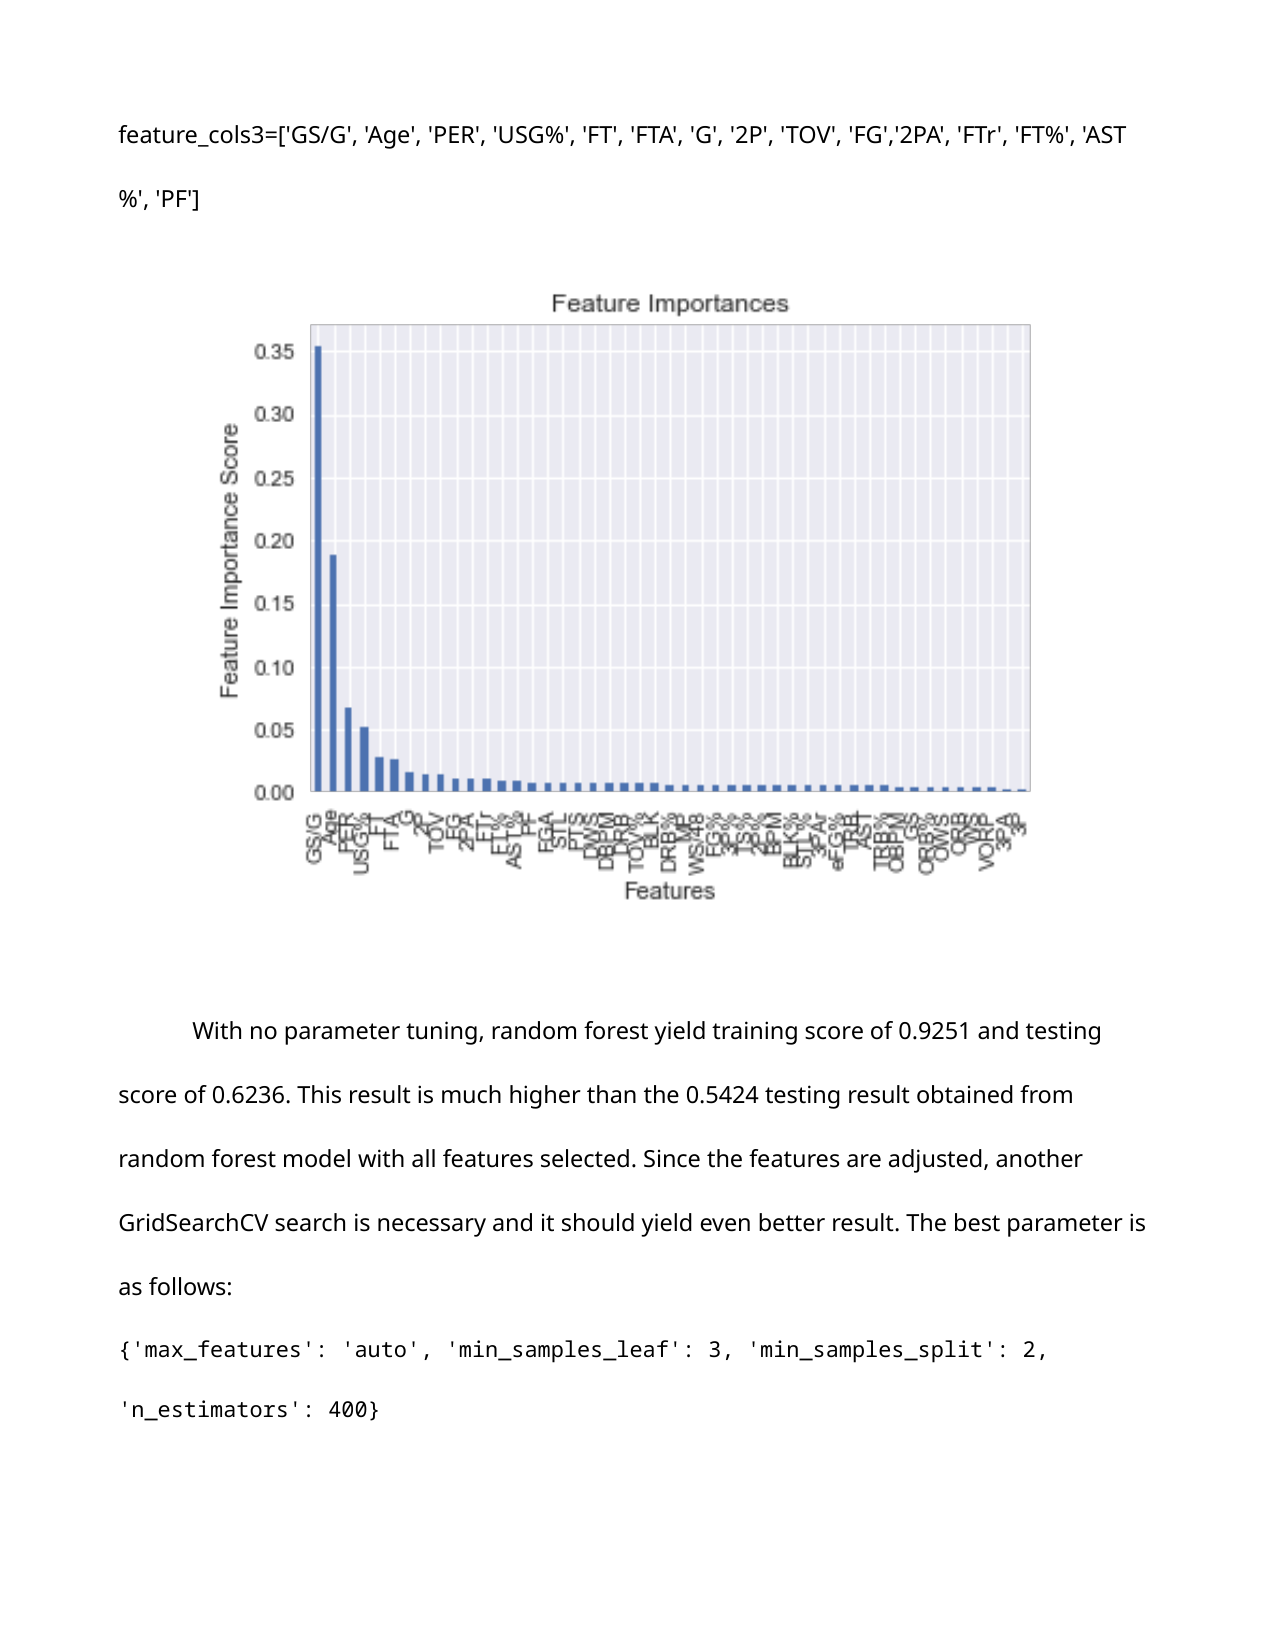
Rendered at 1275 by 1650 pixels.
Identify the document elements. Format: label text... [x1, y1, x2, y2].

text With no parameter tuning, random forest yield training score of 0.9251 and testing score of 0.6236. This result is much higher than the 0.5424 testing result obtained from random forest model with all features selected. Since the features are adjusted, another GridSearchCV search is necessary and it should yield even better result. The best parameter is as follows: [118, 1014, 1157, 1302]
text feature_cols3=['GS/G', 'Age', 'PER', 'USG%', 'FT', 'FTA', 'G', '2P', 'TOV', 'FG','2PA', 'FTr', 'FT%', 'AST%', 'PF'] [118, 118, 1157, 214]
picture [208, 280, 1046, 919]
text {'max_features': 'auto', 'min_samples_leaf': 3, 'min_samples_split': 2, 'n_estimators': 400} [118, 1334, 1157, 1424]
